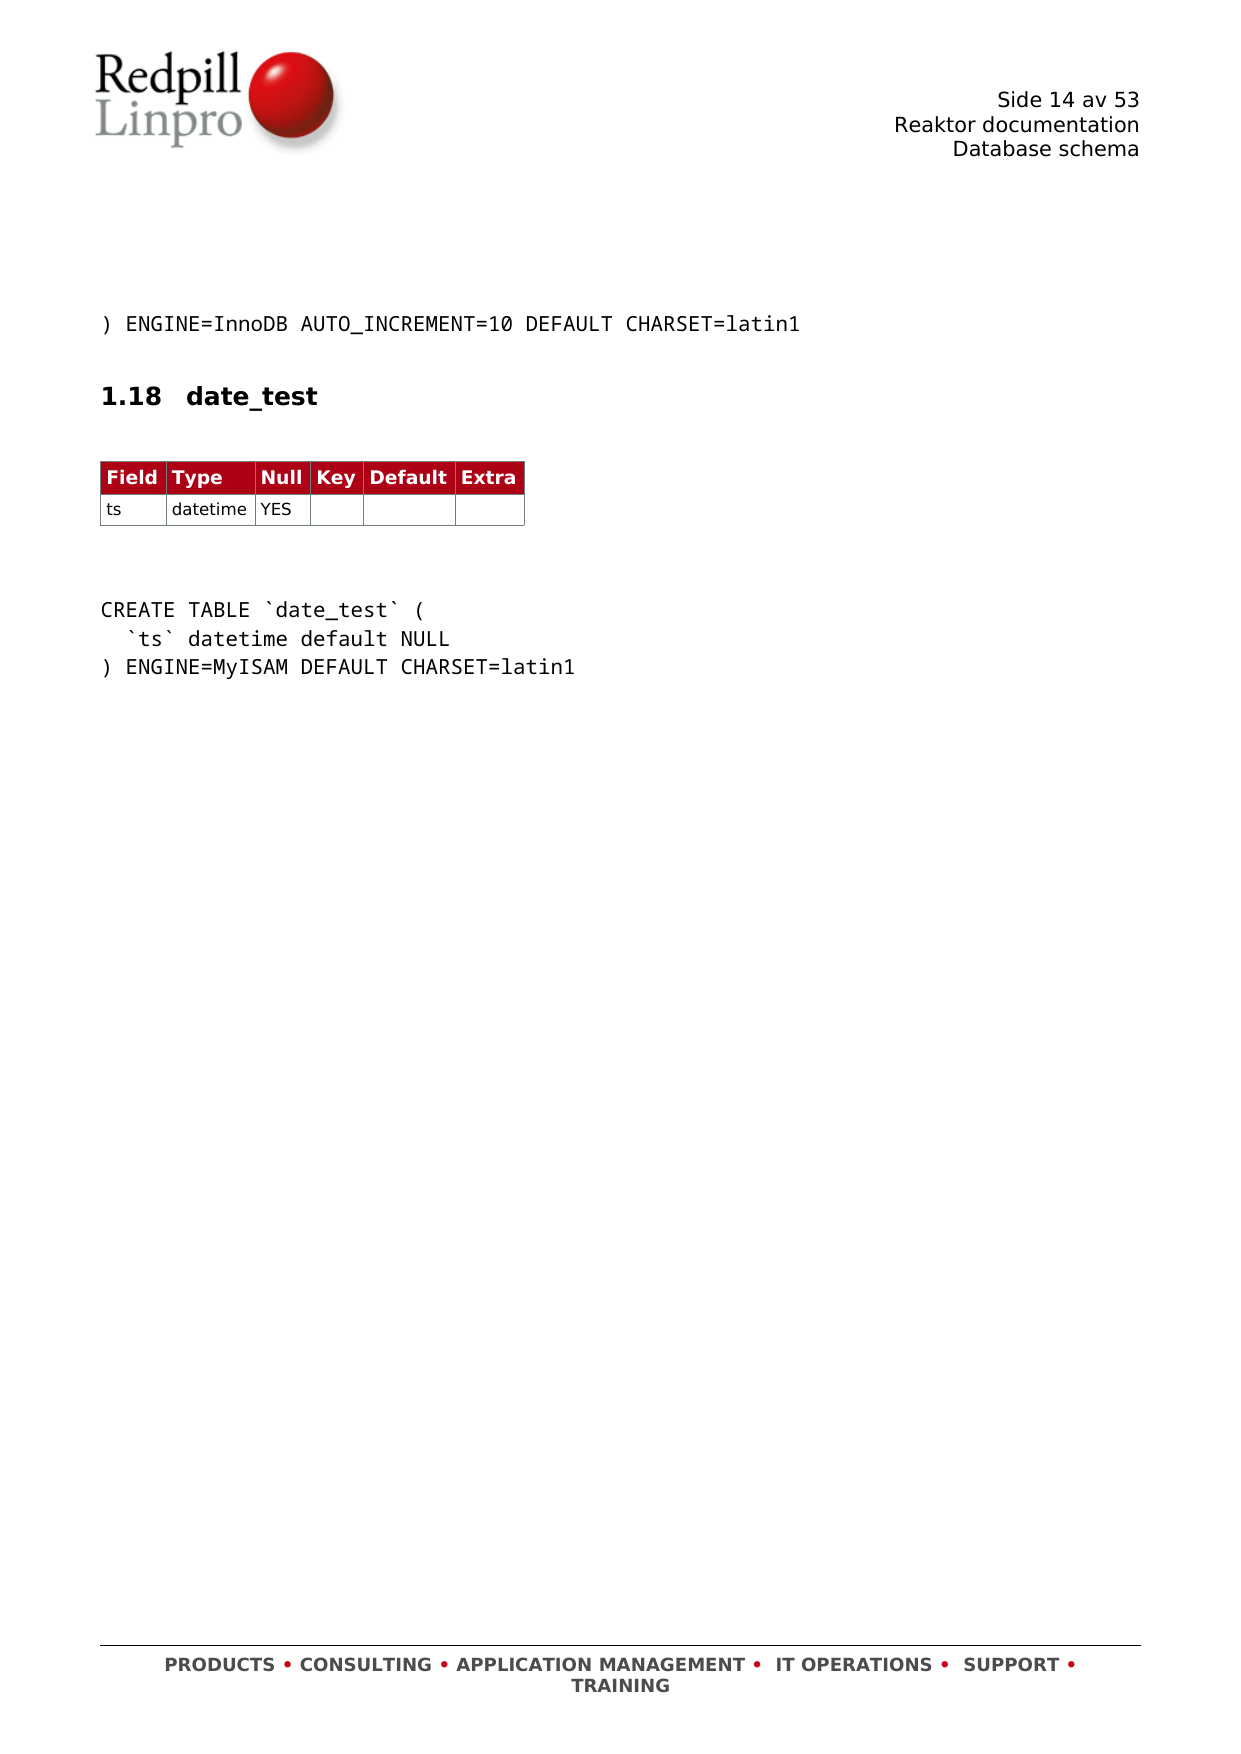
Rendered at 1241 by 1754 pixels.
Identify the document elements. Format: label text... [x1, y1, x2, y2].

text ) ENGINE=InnoDB AUTO_INCREMENT=10 DEFAULT CHARSET=latin1 [100, 309, 1140, 337]
table_header Extra [456, 462, 524, 494]
text `ts` datetime default NULL [100, 624, 1140, 652]
text CREATE TABLE `date_test` ( [100, 596, 1140, 624]
table_cell datetime [167, 495, 255, 525]
table_cell ts [101, 495, 166, 525]
table_header Field [101, 462, 166, 494]
table_header Key [311, 462, 363, 494]
table_header Null [256, 462, 310, 494]
table_header Type [167, 462, 255, 494]
table_cell YES [256, 495, 310, 525]
table_cell [311, 495, 363, 525]
subtitle date_test [100, 382, 1140, 412]
picture [84, 38, 346, 160]
text ) ENGINE=MyISAM DEFAULT CHARSET=latin1 [100, 652, 1140, 681]
table_cell [456, 495, 524, 525]
table_cell [364, 495, 455, 525]
table_header Default [364, 462, 455, 494]
